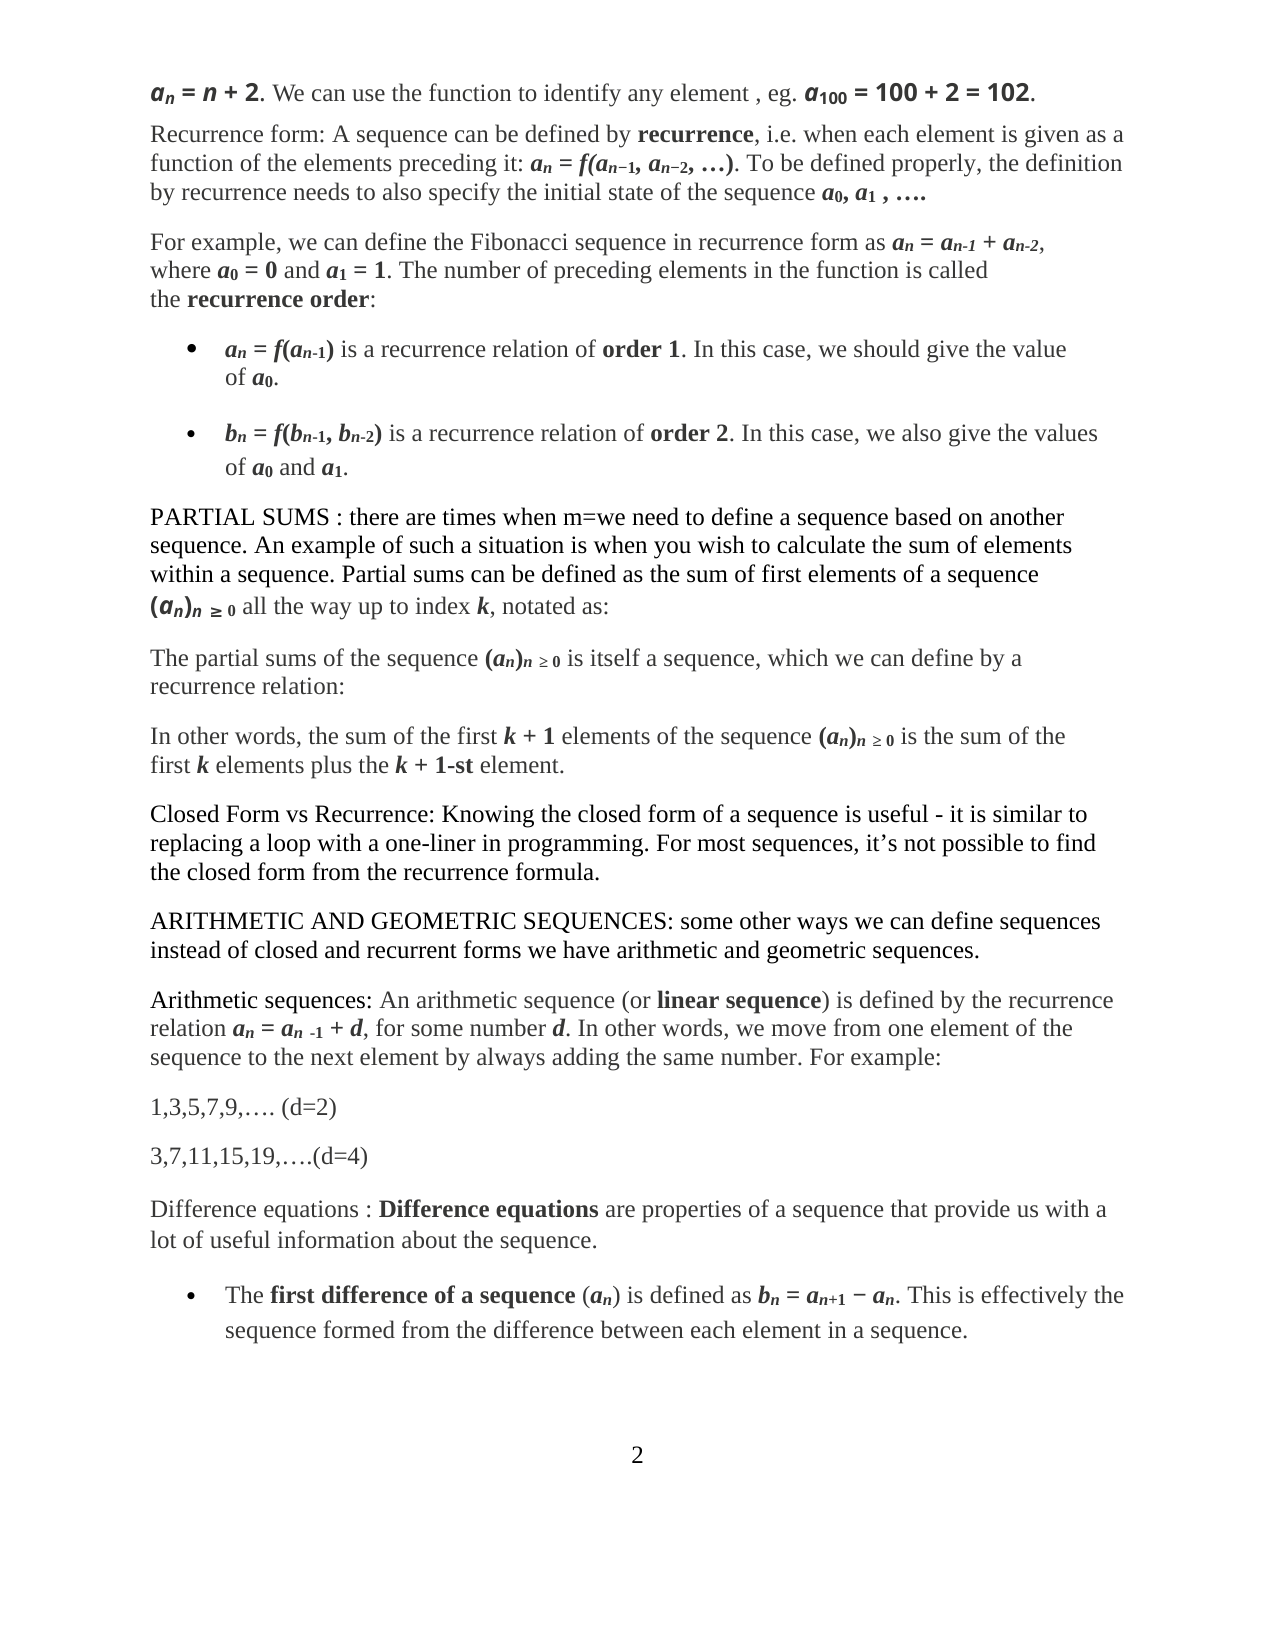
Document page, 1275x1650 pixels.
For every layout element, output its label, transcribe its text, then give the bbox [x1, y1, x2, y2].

text Arithmetic sequences: An arithmetic sequence (or linear sequence) is defined by the recurrence relation an = an -1 + d, for some number d. In other words, we move from one element of the sequence to the next element by always adding the same number. For example: [150, 985, 1125, 1071]
text The partial sums of the sequence (an)n ≥ 0 is itself a sequence, which we can define by a recurrence relation: [150, 643, 1125, 700]
list The first difference of a sequence (an) is defined as bn = an+1 − an. This is effectively the sequence formed from the difference between each element in a sequence. [187, 1275, 1125, 1343]
text Closed Form vs Recurrence: Knowing the closed form of a sequence is useful - it is similar to replacing a loop with a one-liner in programming. For most sequences, it’s not possible to find the closed form from the recurrence formula. [150, 799, 1125, 886]
list bn = f(bn-1, bn-2) is a recurrence relation of order 2. In this case, we also give the values of a0 and a1. [187, 412, 1125, 481]
text Difference equations : Difference equations are properties of a sequence that provide us with a lot of useful information about the sequence. [150, 1191, 1125, 1254]
text For example, we can define the Fibonacci sequence in recurrence form as an = an-1 + an-2, where a0 = 0 and a1 = 1. The number of preceding elements in the function is called the recurrence order: [150, 227, 1125, 313]
text 3,7,11,15,19,….(d=4) [150, 1141, 1125, 1170]
text In other words, the sum of the first k + 1 elements of the sequence (an)n ≥ 0 is the sum of the first k elements plus the k + 1-st element. [150, 721, 1125, 778]
text ARITHMETIC AND GEOMETRIC SEQUENCES: some other ways we can define sequences instead of closed and recurrent forms we have arithmetic and geometric sequences. [150, 906, 1125, 964]
text PARTIAL SUMS : there are times when m=we need to define a sequence based on another sequence. An example of such a situation is when you wish to calculate the sum of elements within a sequence. Partial sums can be defined as the sum of first elements of a sequence (an)n ≥ 0 all the way up to index k, notated as: [150, 502, 1125, 622]
text 1,3,5,7,9,…. (d=2) [150, 1092, 1125, 1121]
text Recurrence form: A sequence can be defined by recurrence, i.e. when each element is given as a function of the elements preceding it: an = f(an−1, an−2, …). To be defined properly, the definition by recurrence needs to also specify the initial state of the sequence a0, a1 , …. [150, 119, 1125, 206]
text an = n + 2. We can use the function to identify any element , eg. a100 = 100 + 2 = 102. [150, 75, 1125, 109]
list an = f(an-1) is a recurrence relation of order 1. In this case, we should give the value of a0. [187, 334, 1125, 391]
